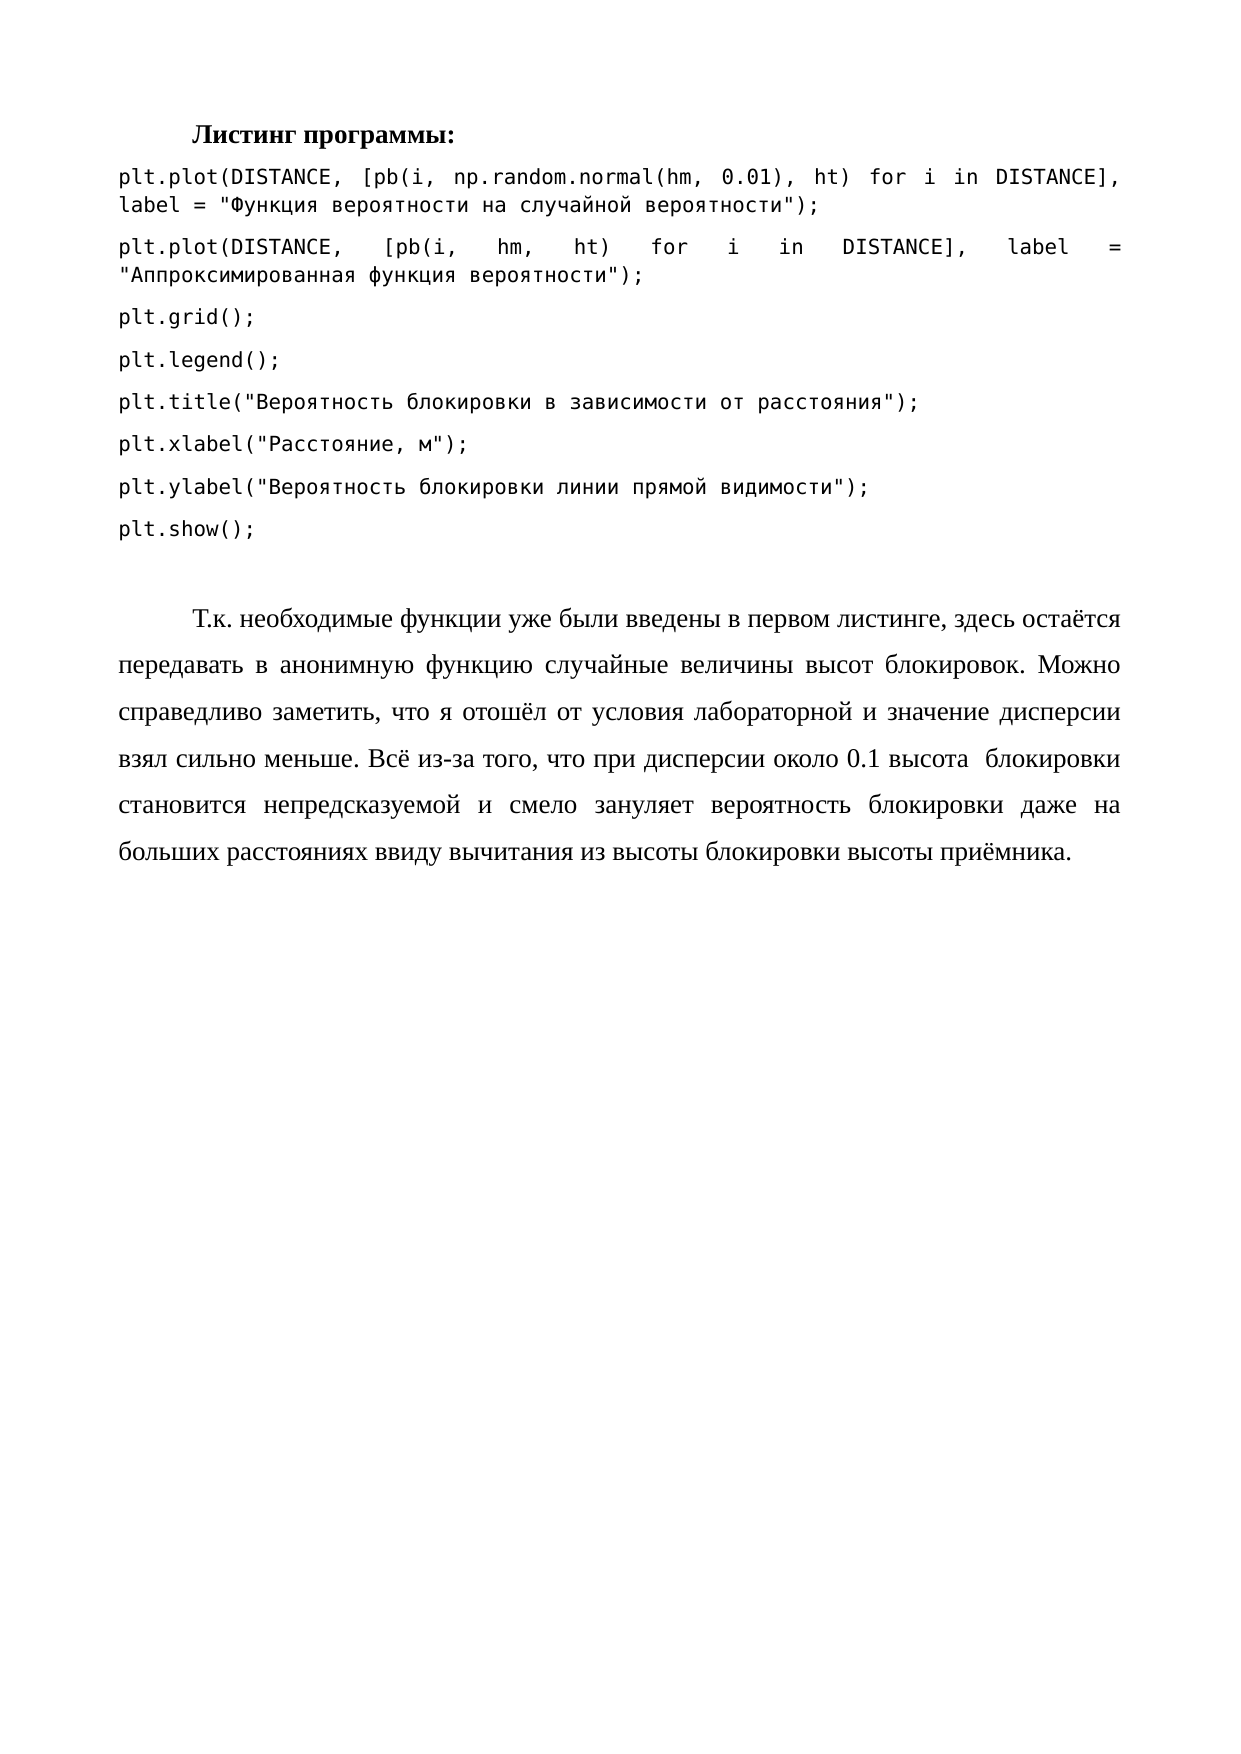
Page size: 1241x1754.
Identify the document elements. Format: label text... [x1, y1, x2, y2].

text plt.plot(DISTANCE, [pb(i, hm, ht) for i in DISTANCE], label = "Аппроксимированная функция вероятности"); [118, 235, 1122, 287]
text plt.ylabel("Вероятность блокировки линии прямой видимости"); [118, 475, 1122, 499]
text Листинг программы: [118, 118, 1122, 149]
text plt.plot(DISTANCE, [pb(i, np.random.normal(hm, 0.01), ht) for i in DISTANCE], label = "Функция вероятности на случайной вероятности"); [118, 165, 1122, 217]
text plt.show(); [118, 517, 1122, 541]
text plt.xlabel("Расстояние, м"); [118, 432, 1122, 457]
text plt.title("Вероятность блокировки в зависимости от расстояния"); [118, 390, 1122, 414]
text plt.legend(); [118, 348, 1122, 372]
text Т.к. необходимые функции уже были введены в первом листинге, здесь остаётся передавать в анонимную функцию случайные величины высот блокировок. Можно справедливо заметить, что я отошёл от условия лабораторной и значение дисперсии взял сильно меньше. Всё из-за того, что при дисперсии около 0.1 высота блокировки становится непредсказуемой и смело зануляет вероятность блокировки даже на больших расстояниях ввиду вычитания из высоты блокировки высоты приёмника. [118, 602, 1122, 866]
text plt.grid(); [118, 305, 1122, 329]
